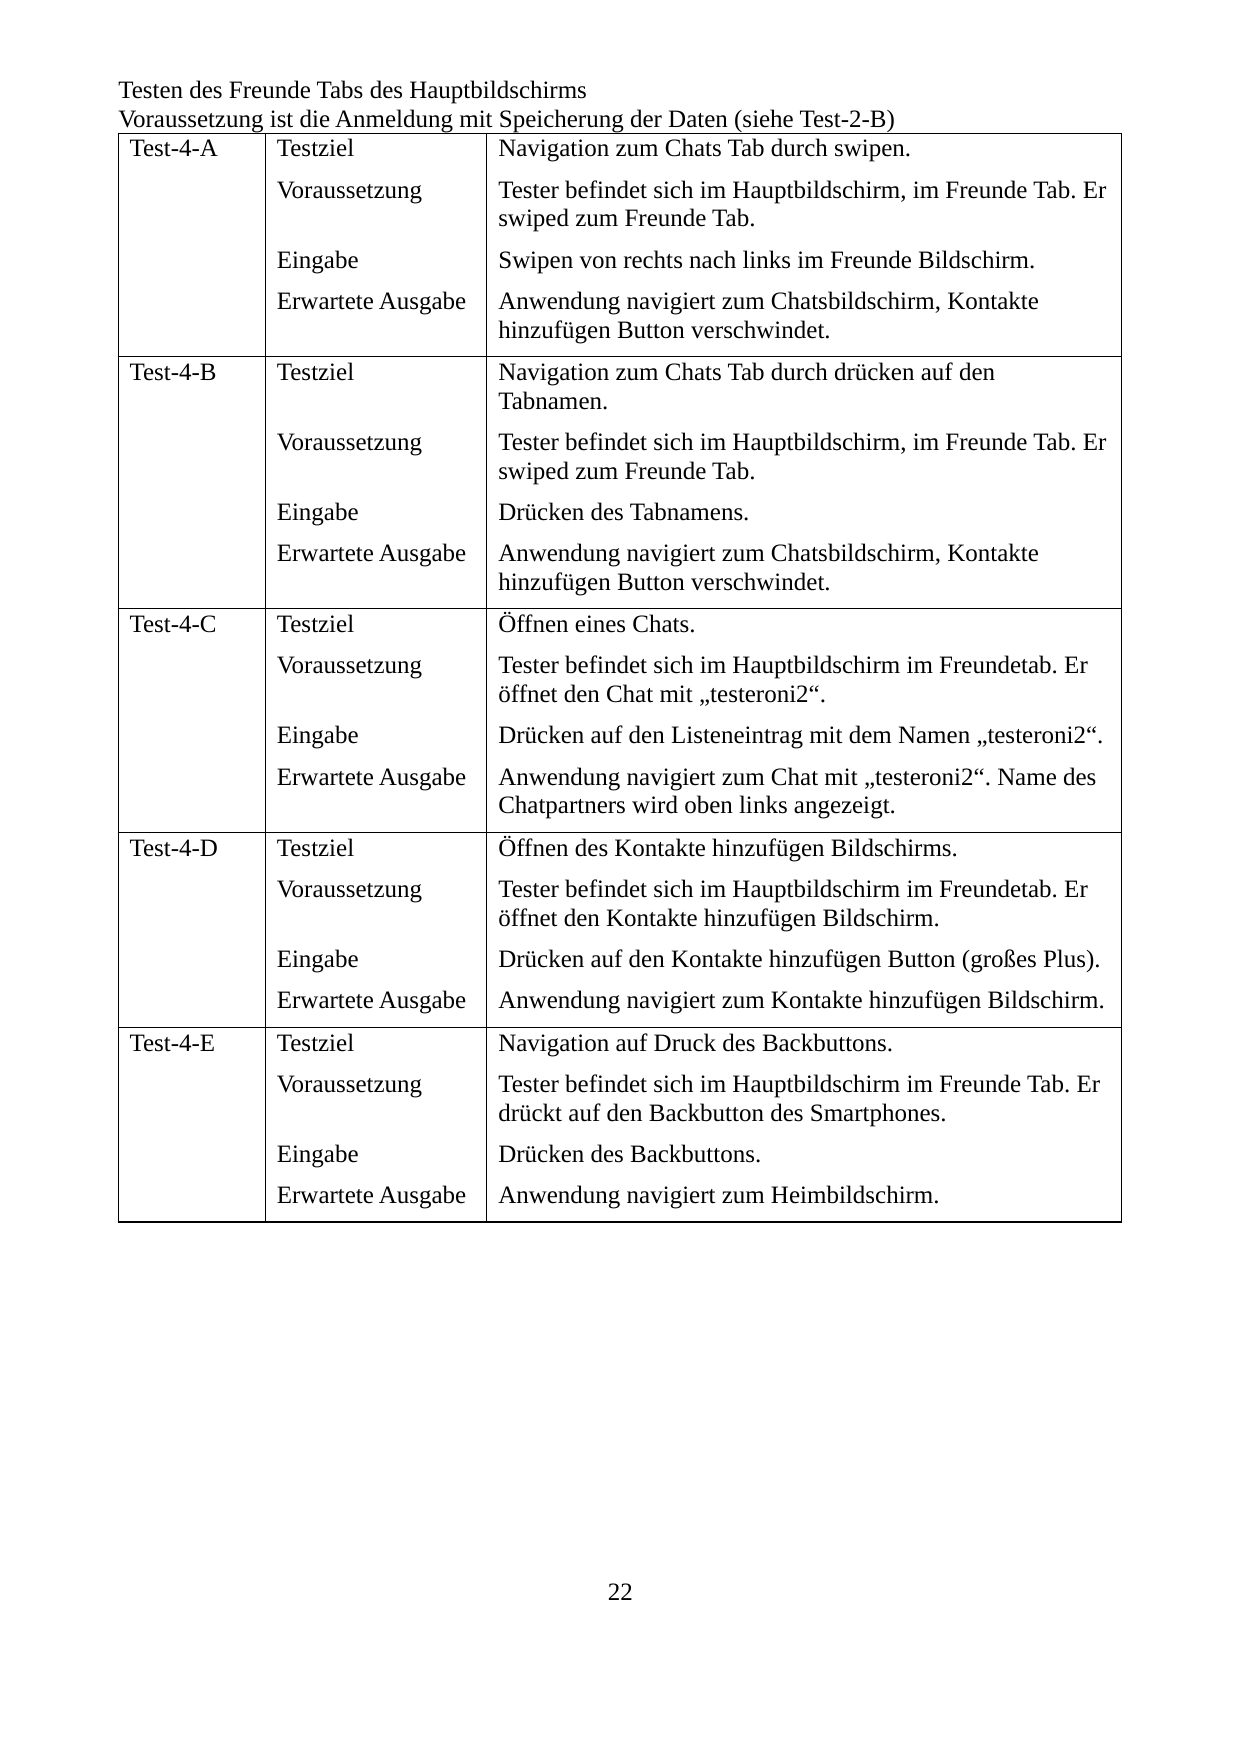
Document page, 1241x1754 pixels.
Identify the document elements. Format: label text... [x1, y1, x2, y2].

table_cell Eingabe [266, 497, 486, 538]
table_cell [119, 497, 265, 538]
table_cell [119, 175, 265, 245]
table_cell Test-4-E [119, 1028, 265, 1069]
table_cell [119, 427, 265, 497]
table_cell Voraussetzung [266, 874, 486, 944]
table_cell Erwartete Ausgabe [266, 538, 486, 608]
table_cell Navigation auf Druck des Backbuttons. [487, 1028, 1121, 1069]
table_cell Testziel [266, 609, 486, 651]
table_header Testziel [266, 134, 486, 175]
table_cell Eingabe [266, 721, 486, 762]
table_cell Voraussetzung [266, 427, 486, 497]
table_cell [119, 245, 265, 286]
table_cell Eingabe [266, 245, 486, 286]
table_cell [119, 1069, 265, 1139]
table_cell Anwendung navigiert zum Kontakte hinzufügen Bildschirm. [487, 985, 1121, 1027]
table_cell Erwartete Ausgabe [266, 1180, 486, 1221]
table_cell Erwartete Ausgabe [266, 286, 486, 356]
table_cell Eingabe [266, 1139, 486, 1180]
table_cell Tester befindet sich im Hauptbildschirm, im Freunde Tab. Er swiped zum Freunde Tab. [487, 427, 1121, 497]
table_cell Test-4-B [119, 357, 265, 427]
table_cell Öffnen eines Chats. [487, 609, 1121, 651]
table_cell [119, 1139, 265, 1180]
table_cell Öffnen des Kontakte hinzufügen Bildschirms. [487, 833, 1121, 874]
table_cell Testziel [266, 357, 486, 427]
table_cell Tester befindet sich im Hauptbildschirm im Freunde Tab. Er drückt auf den Backbutton des Smartphones. [487, 1069, 1121, 1139]
table_cell Test-4-D [119, 833, 265, 874]
text Testen des Freunde Tabs des Hauptbildschirms [118, 75, 1122, 104]
table_cell [119, 762, 265, 832]
table_cell Eingabe [266, 944, 486, 985]
table_cell [119, 538, 265, 608]
table_cell Drücken auf den Kontakte hinzufügen Button (großes Plus). [487, 944, 1121, 985]
table_cell Voraussetzung [266, 651, 486, 721]
table_cell [119, 721, 265, 762]
table_cell [119, 985, 265, 1027]
table_cell Voraussetzung [266, 1069, 486, 1139]
table_header Navigation zum Chats Tab durch swipen. [487, 134, 1121, 175]
table_cell Swipen von rechts nach links im Freunde Bildschirm. [487, 245, 1121, 286]
table_cell Voraussetzung [266, 175, 486, 245]
table_cell Drücken des Backbuttons. [487, 1139, 1121, 1180]
table_cell Anwendung navigiert zum Heimbildschirm. [487, 1180, 1121, 1221]
table_cell Anwendung navigiert zum Chat mit „testeroni2“. Name des Chatpartners wird oben links angezeigt. [487, 762, 1121, 832]
table_cell Drücken auf den Listeneintrag mit dem Namen „testeroni2“. [487, 721, 1121, 762]
table_cell Tester befindet sich im Hauptbildschirm im Freundetab. Er öffnet den Kontakte hinzufügen Bildschirm. [487, 874, 1121, 944]
table_cell [119, 944, 265, 985]
table_cell Anwendung navigiert zum Chatsbildschirm, Kontakte hinzufügen Button verschwindet. [487, 538, 1121, 608]
text Voraussetzung ist die Anmeldung mit Speicherung der Daten (siehe Test-2-B) [118, 104, 1122, 132]
table_cell Testziel [266, 1028, 486, 1069]
table_cell Drücken des Tabnamens. [487, 497, 1121, 538]
table_cell Tester befindet sich im Hauptbildschirm im Freundetab. Er öffnet den Chat mit „testeroni2“. [487, 651, 1121, 721]
table_cell [119, 1180, 265, 1221]
table_header Test-4-A [119, 134, 265, 175]
table_cell Test-4-C [119, 609, 265, 651]
table_cell Navigation zum Chats Tab durch drücken auf den Tabnamen. [487, 357, 1121, 427]
table_cell [119, 874, 265, 944]
table_cell [119, 286, 265, 356]
table_cell Erwartete Ausgabe [266, 762, 486, 832]
table_cell Testziel [266, 833, 486, 874]
table_cell Anwendung navigiert zum Chatsbildschirm, Kontakte hinzufügen Button verschwindet. [487, 286, 1121, 356]
table_cell [119, 651, 265, 721]
table_cell Erwartete Ausgabe [266, 985, 486, 1027]
table_cell Tester befindet sich im Hauptbildschirm, im Freunde Tab. Er swiped zum Freunde Tab. [487, 175, 1121, 245]
